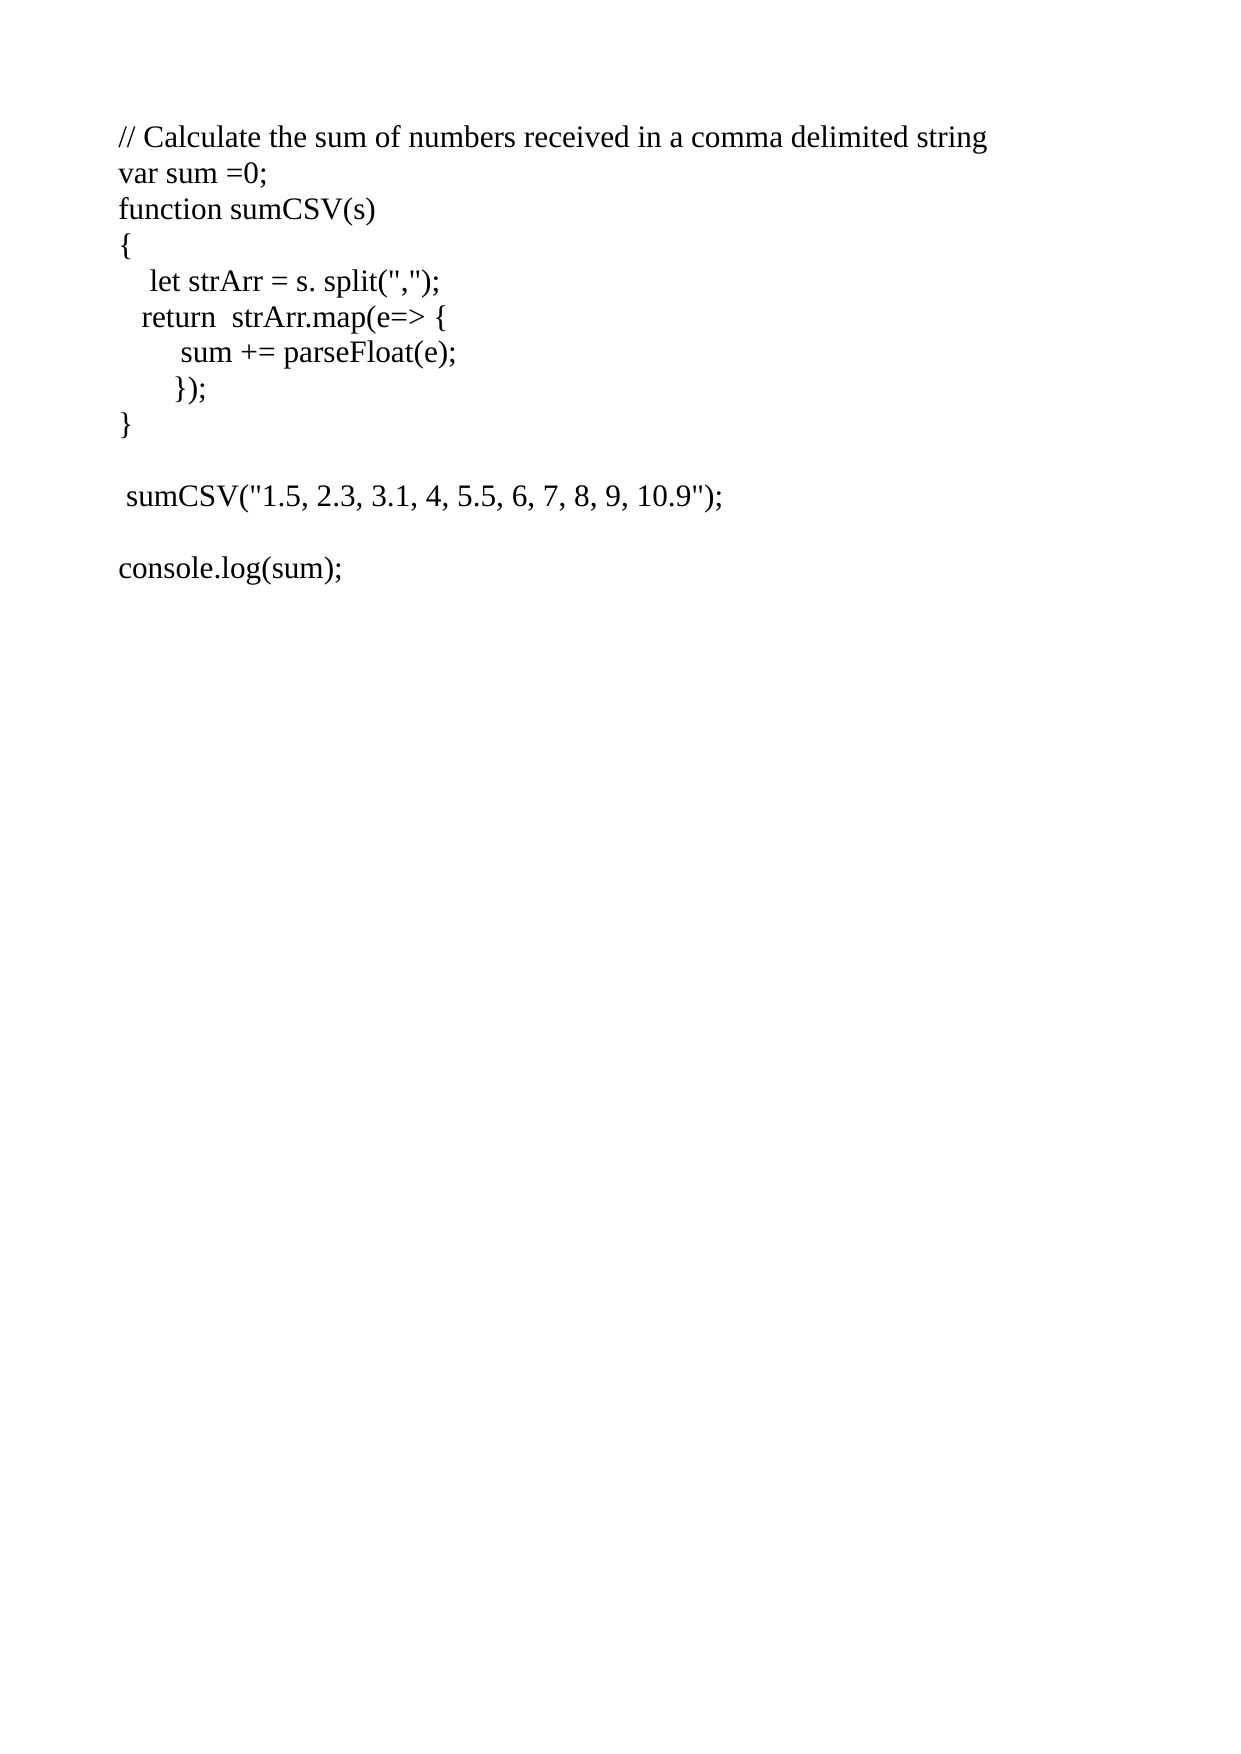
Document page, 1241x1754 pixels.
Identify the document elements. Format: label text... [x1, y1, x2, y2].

text sum += parseFloat(e); [118, 334, 1122, 370]
text console.log(sum); [118, 549, 1122, 585]
text function sumCSV(s) [118, 190, 1122, 226]
text // Calculate the sum of numbers received in a comma delimited string [118, 118, 1122, 154]
text var sum =0; [118, 154, 1122, 190]
text sumCSV("1.5, 2.3, 3.1, 4, 5.5, 6, 7, 8, 9, 10.9"); [118, 477, 1122, 513]
text let strArr = s. split(","); [118, 262, 1122, 298]
text return strArr.map(e=> { [118, 298, 1122, 334]
text }); [118, 370, 1122, 406]
text } [118, 406, 1122, 442]
text { [118, 226, 1122, 262]
